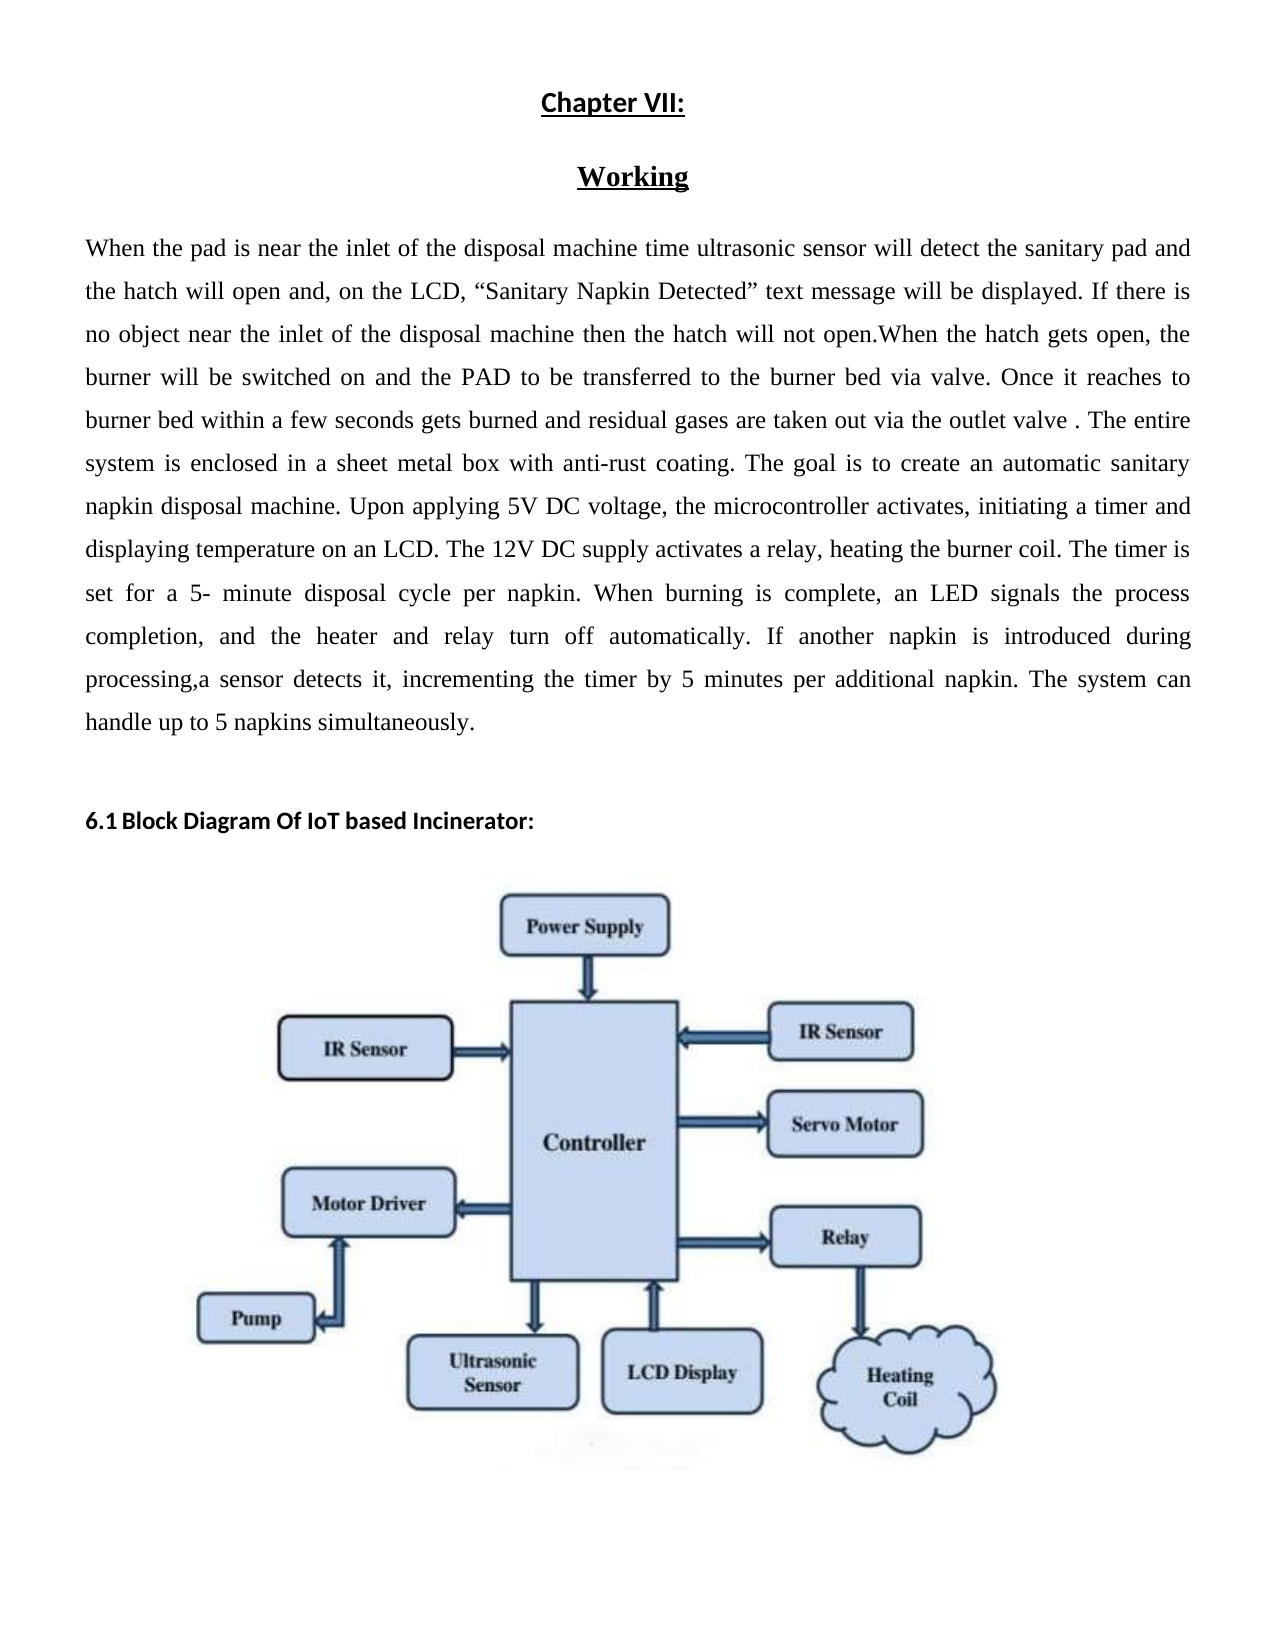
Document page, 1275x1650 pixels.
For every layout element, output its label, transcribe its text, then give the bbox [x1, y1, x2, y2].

subtitle Block Diagram Of IoT based Incinerator: [85, 805, 1237, 836]
text When the pad is near the inlet of the disposal machine time ultrasonic sensor will detect the sanitary pad and the hatch will open and, on the LCD, “Sanitary Napkin Detected” text message will be displayed. If there is no object near the inlet of the disposal machine then the hatch will not open.When the hatch gets open, the burner will be switched on and the PAD to be transferred to the burner bed via valve. Once it reaches to burner bed within a few seconds gets burned and residual gases are taken out via the outlet valve . The entire system is enclosed in a sheet metal box with anti-rust coating. The goal is to create an automatic sanitary napkin disposal machine. Upon applying 5V DC voltage, the microcontroller activates, initiating a timer and displaying temperature on an LCD. The 12V DC supply activates a relay, heating the burner coil. The timer is set for a 5- minute disposal cycle per napkin. When burning is complete, an LED signals the process completion, and the heater and relay turn off automatically. If another napkin is introduced during processing,a sensor detects it, incrementing the timer by 5 minutes per additional napkin. The system can handle up to 5 napkins simultaneously. [85, 233, 1192, 736]
picture [184, 871, 1001, 1470]
subtitle Chapter VII: [91, 84, 1135, 120]
text Working [114, 159, 1151, 193]
